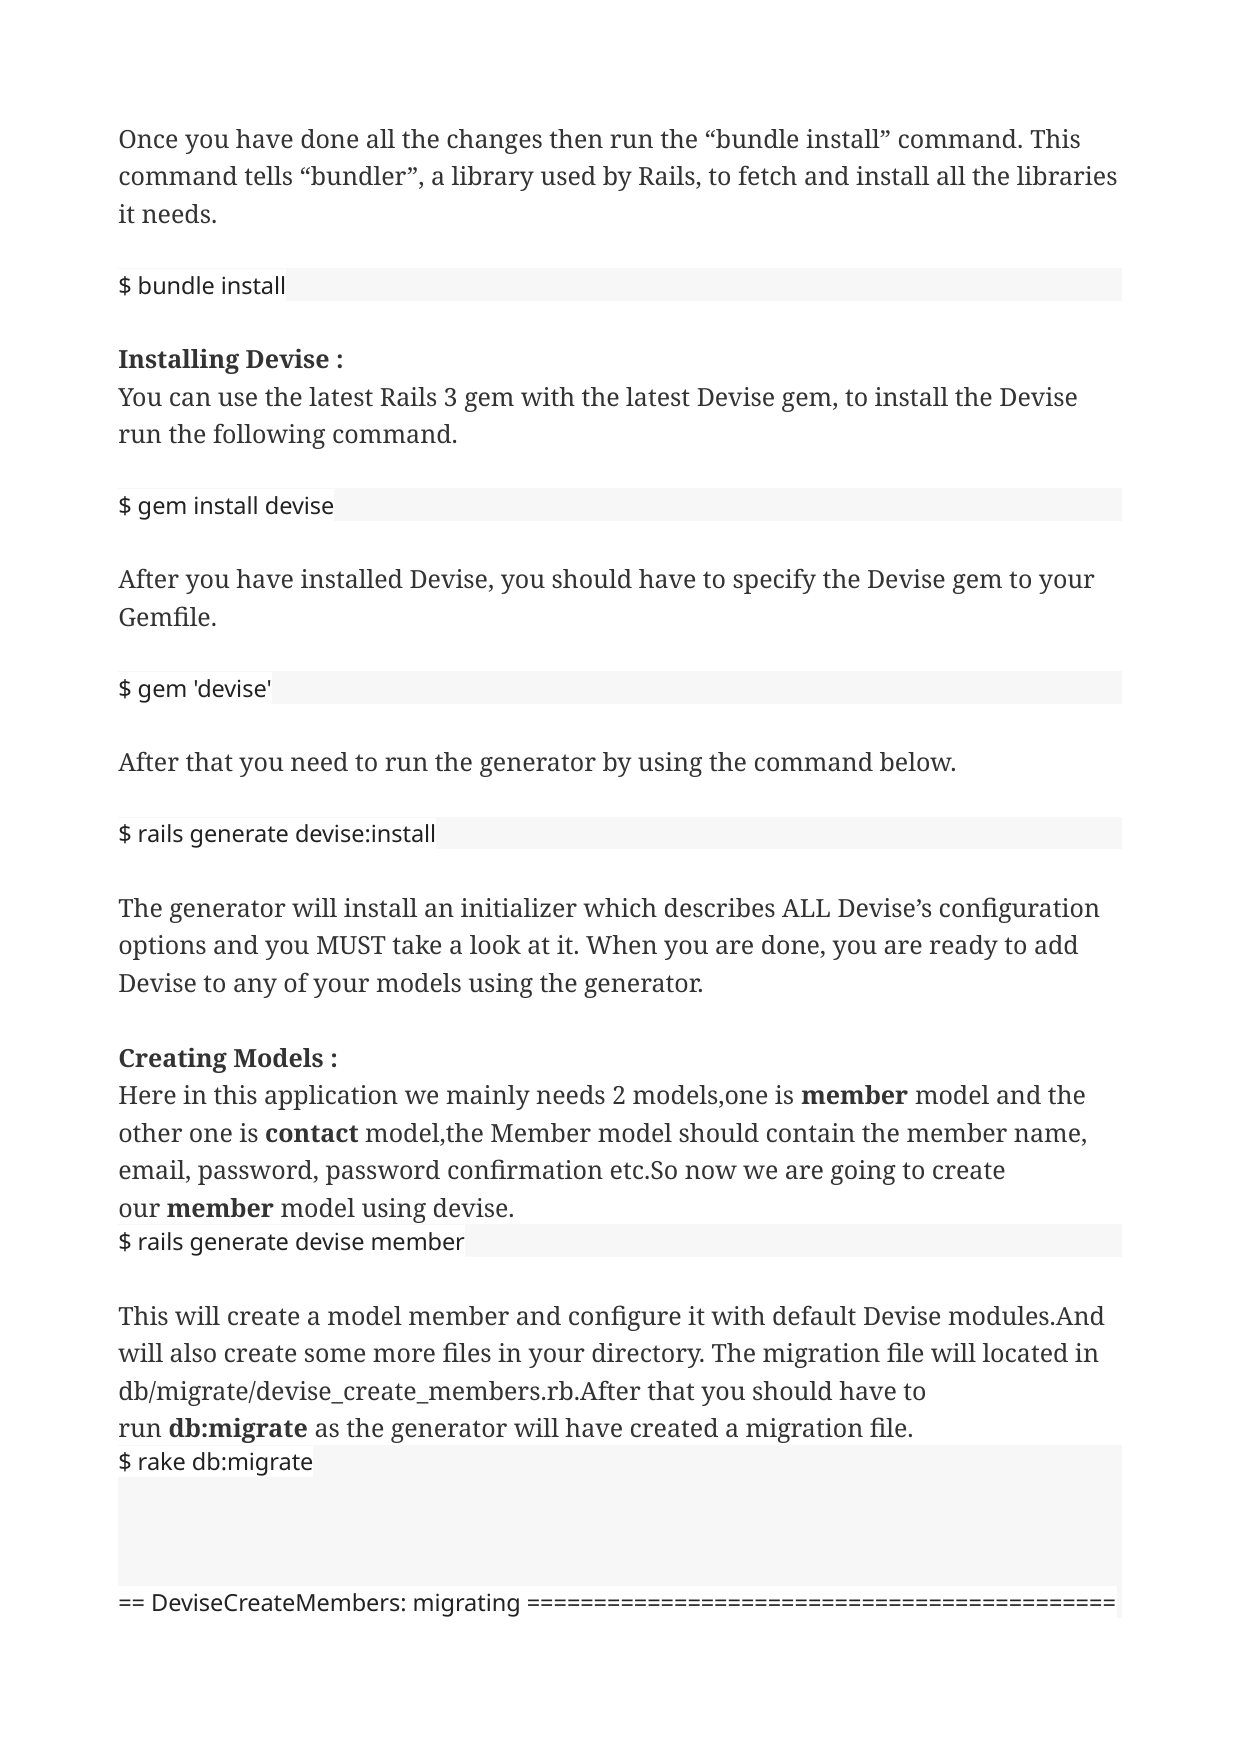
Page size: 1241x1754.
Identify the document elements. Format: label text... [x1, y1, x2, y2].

text Creating Models : [118, 1037, 1122, 1074]
text Here in this application we mainly needs 2 models,one is member model and the other one is contact model,the Member model should contain the member name, email, password, password confirmation etc.So now we are going to create our member model using devise. [118, 1074, 1122, 1224]
text $ bundle install [118, 268, 1122, 301]
text Installing Devise : [118, 338, 1122, 376]
text This will create a model member and configure it with default Devise modules.And will also create some more files in your directory. The migration file will located in db/migrate/devise_create_members.rb.After that you should have to run db:migrate as the generator will have created a migration file. [118, 1295, 1122, 1445]
text $ rails generate devise member [118, 1224, 1122, 1257]
text $ rails generate devise:install [118, 817, 1122, 849]
text $ rake db:migrate [118, 1445, 1122, 1477]
text After that you need to run the generator by using the command below. [118, 742, 1122, 779]
text You can use the latest Rails 3 gem with the latest Devise gem, to install the Devise run the following command. [118, 376, 1122, 451]
text The generator will install an initializer which describes ALL Devise’s configuration options and you MUST take a look at it. When you are done, you are ready to add Devise to any of your models using the generator. [118, 887, 1122, 999]
text $ gem install devise [118, 488, 1122, 521]
text After you have installed Devise, you should have to specify the Devise gem to your Gemfile. [118, 559, 1122, 634]
text Once you have done all the changes then run the “bundle install” command. This command tells “bundler”, a library used by Rails, to fetch and install all the libraries it needs. [118, 118, 1122, 231]
text $ gem 'devise' [118, 671, 1122, 704]
text == DeviseCreateMembers: migrating ============================================ [118, 1585, 1122, 1618]
